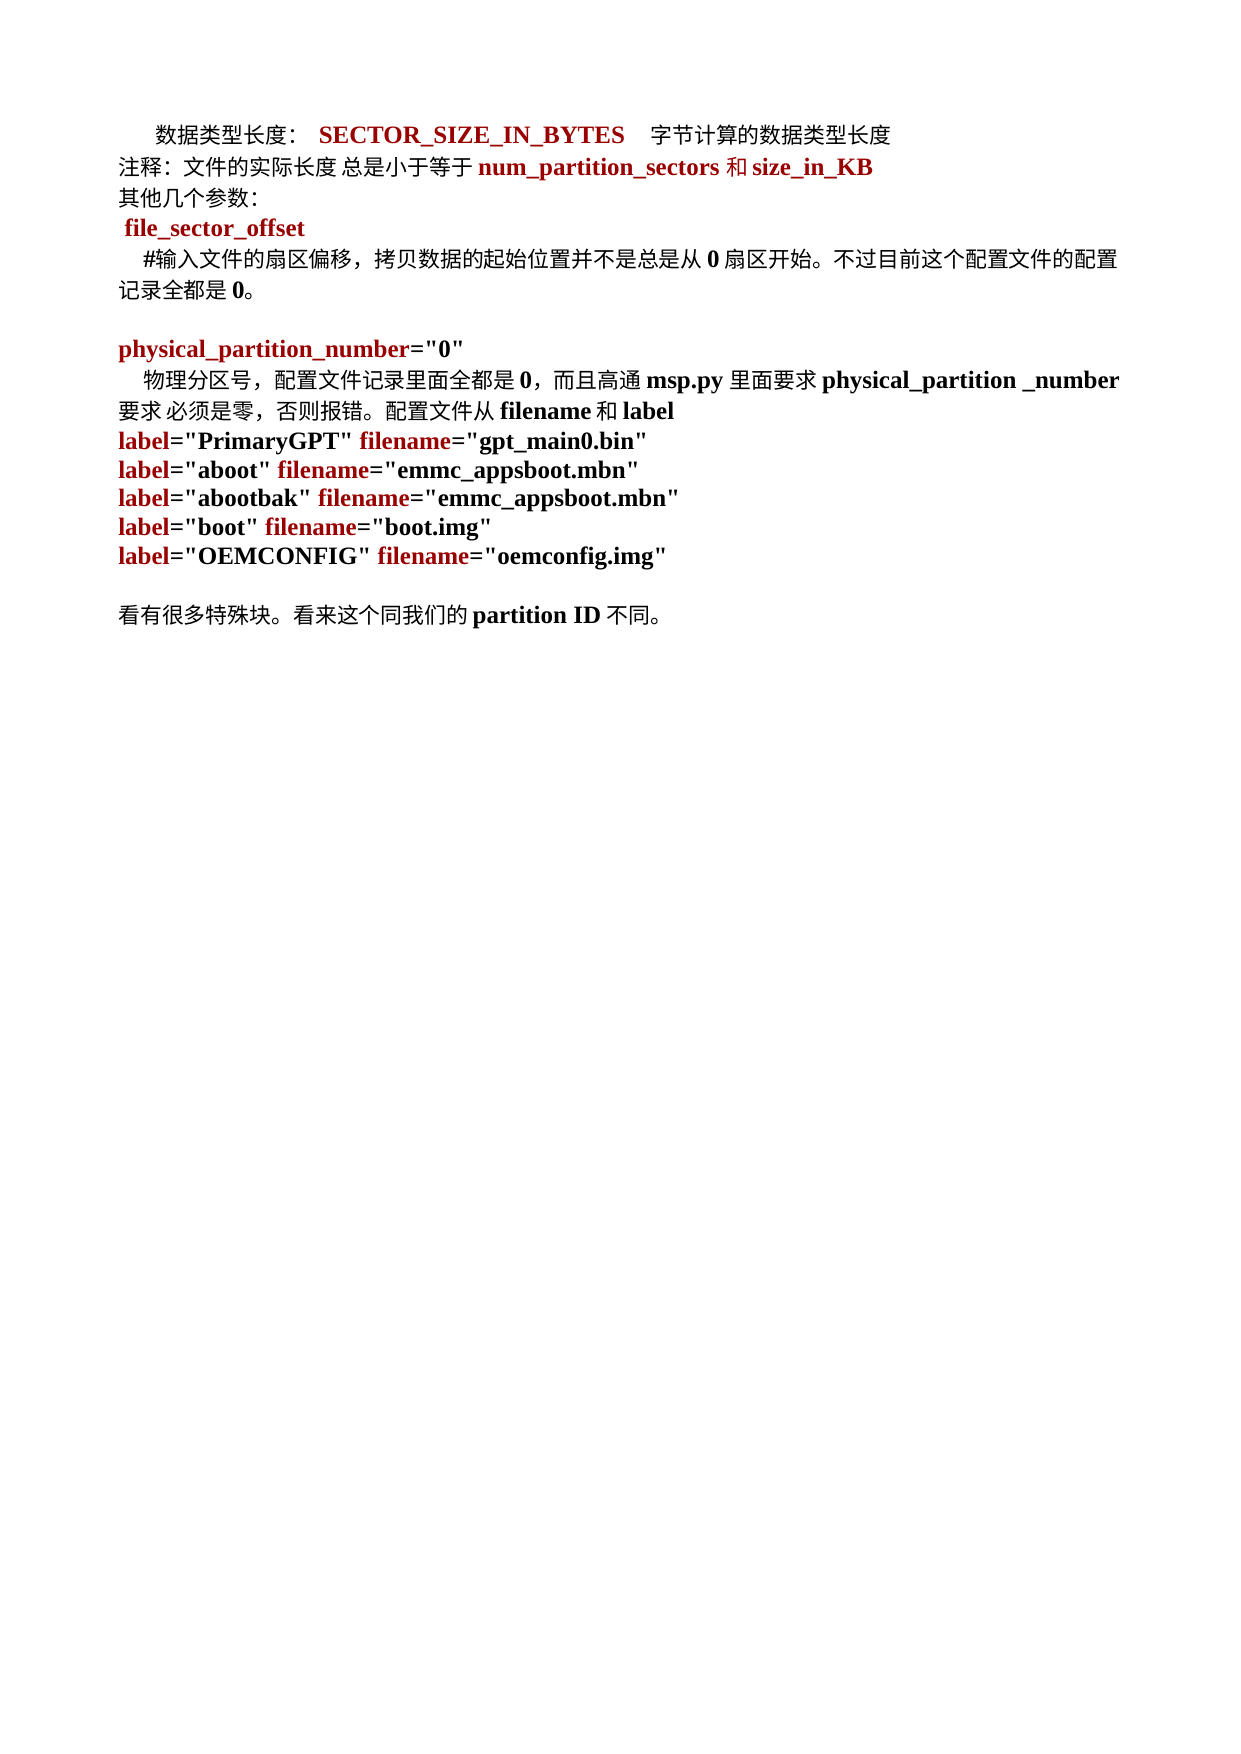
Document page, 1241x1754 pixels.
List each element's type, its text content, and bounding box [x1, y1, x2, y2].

text physical_partition_number="0" [118, 334, 1122, 363]
text 物理分区号，配置文件记录里面全都是0，而且高通 msp.py 里面要求 physical_partition _number 要求 必须是零，否则报错。配置文件从 filename和label [118, 363, 1122, 426]
text label="aboot" filename="emmc_appsboot.mbn" [118, 455, 1122, 483]
text 其他几个参数： [118, 181, 1122, 213]
text label="abootbak" filename="emmc_appsboot.mbn" [118, 483, 1122, 512]
text label="OEMCONFIG" filename="oemconfig.img" [118, 541, 1122, 570]
text label="PrimaryGPT" filename="gpt_main0.bin" [118, 426, 1122, 455]
text file_sector_offset [118, 213, 1122, 242]
text 注释：文件的实际长度 总是小于等于 num_partition_sectors 和size_in_KB [118, 150, 1122, 181]
text label="boot" filename="boot.img" [118, 512, 1122, 541]
text 看有很多特殊块。看来这个同我们的partition ID不同。 [118, 598, 1122, 630]
text #输入文件的扇区偏移，拷贝数据的起始位置并不是总是从0扇区开始。不过目前这个配置文件的配置记录全都是0。 [118, 242, 1122, 305]
text 数据类型长度： SECTOR_SIZE_IN_BYTES 字节计算的数据类型长度 [118, 118, 1122, 150]
